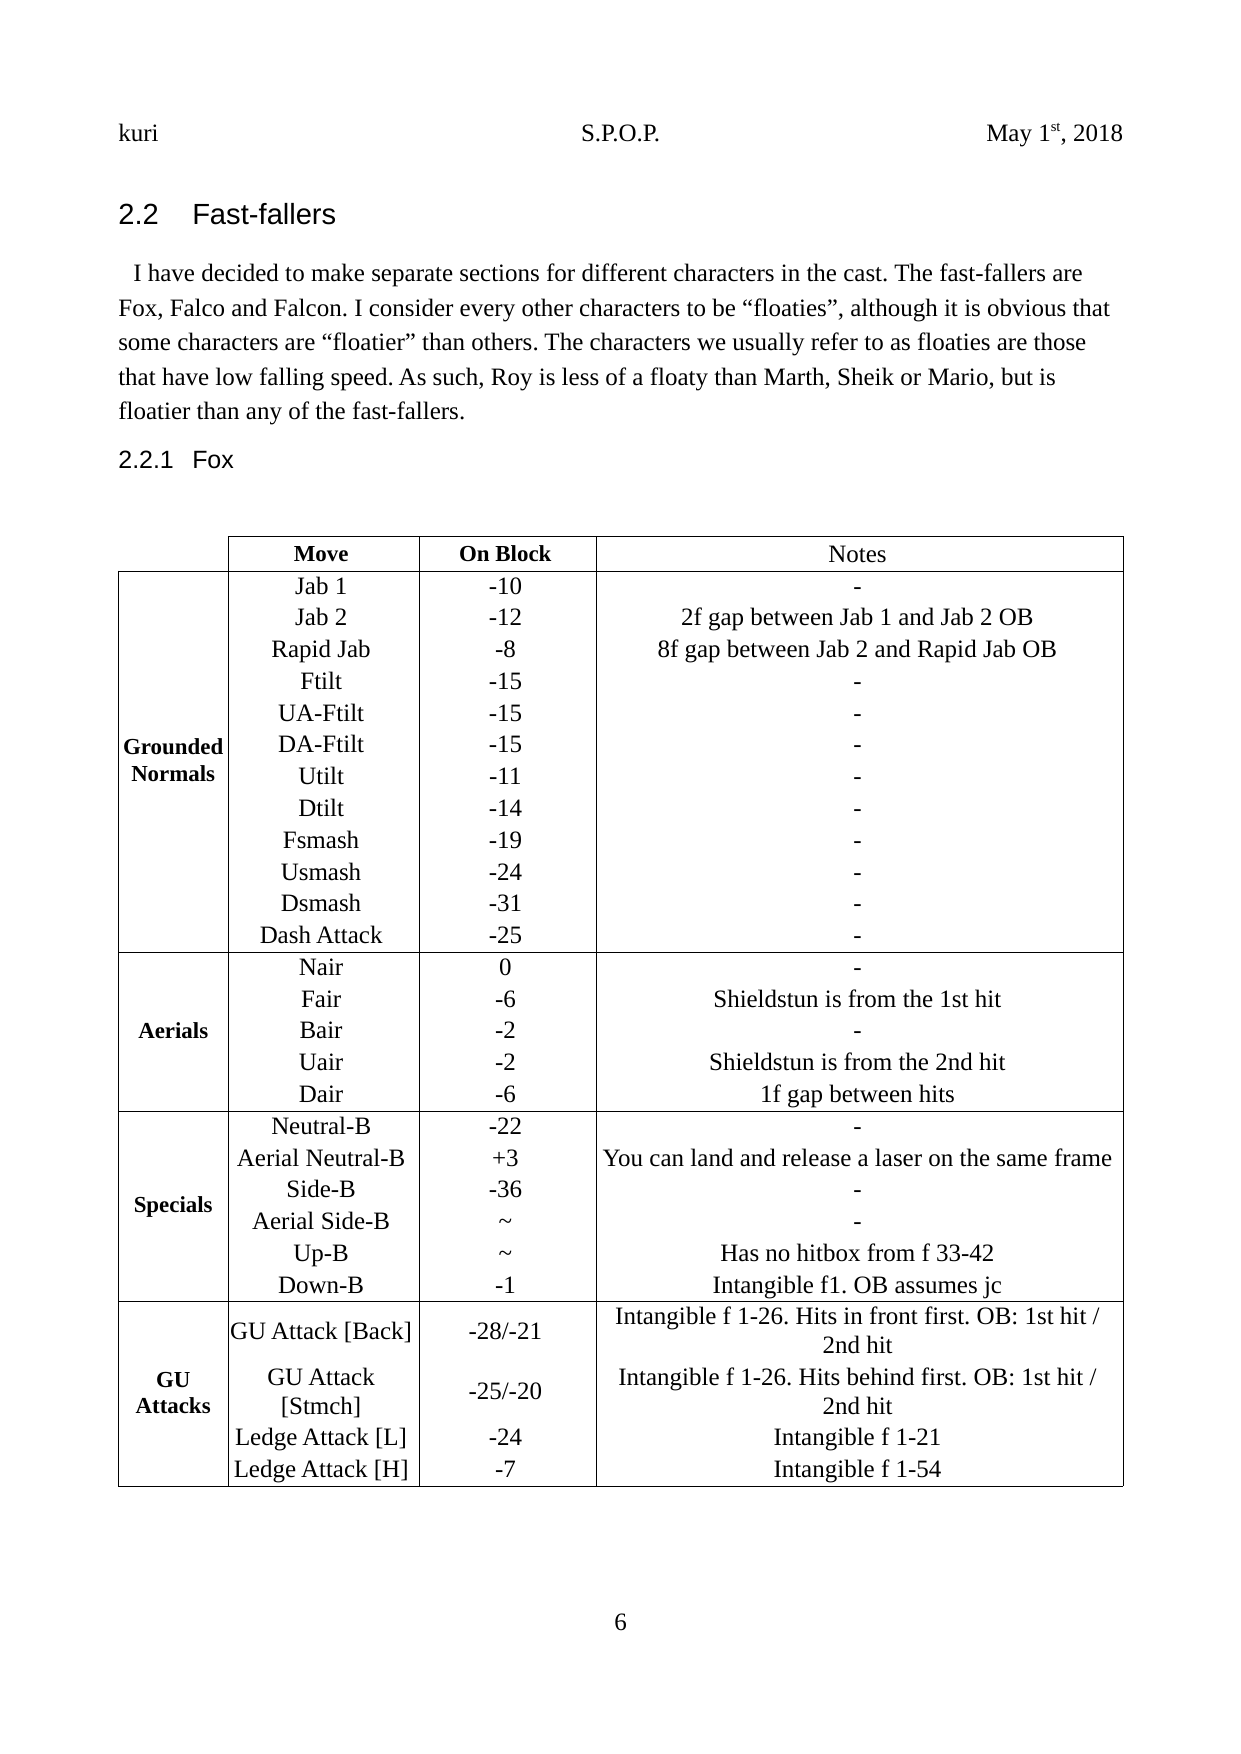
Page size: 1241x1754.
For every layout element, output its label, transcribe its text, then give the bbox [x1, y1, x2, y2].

table_cell Ledge Attack [H] [229, 1454, 419, 1486]
table_cell - [597, 953, 1123, 984]
table_cell Ledge Attack [L] [229, 1423, 419, 1454]
table_cell - [597, 1112, 1123, 1142]
table_cell -6 [420, 984, 596, 1015]
table_cell -12 [420, 603, 596, 634]
table_cell Nair [229, 953, 419, 984]
table_cell Aerial Neutral-B [229, 1143, 419, 1174]
table_cell 0 [420, 953, 596, 984]
table_cell Shieldstun is from the 2nd hit [597, 1047, 1123, 1079]
table_cell Usmash [229, 857, 419, 888]
table_cell Utilt [229, 761, 419, 793]
table_cell -22 [420, 1112, 596, 1142]
table_cell You can land and release a laser on the same frame [597, 1143, 1123, 1174]
table_cell Specials [119, 1112, 228, 1301]
subtitle Fast-fallers [118, 197, 1123, 231]
table_cell - [597, 761, 1123, 793]
table_cell GU Attack [Stmch] [229, 1362, 419, 1422]
table_header Notes [597, 537, 1123, 571]
table_cell Fair [229, 984, 419, 1015]
table_cell -14 [420, 793, 596, 825]
table_cell Grounded Normals [119, 572, 228, 952]
table_cell ~ [420, 1238, 596, 1269]
table_cell - [597, 1206, 1123, 1238]
table_cell -8 [420, 634, 596, 666]
table_cell -25 [420, 920, 596, 952]
table_cell -6 [420, 1079, 596, 1111]
table_cell Uair [229, 1047, 419, 1079]
table_cell - [597, 825, 1123, 857]
table_cell Dash Attack [229, 920, 419, 952]
table_cell 8f gap between Jab 2 and Rapid Jab OB [597, 634, 1123, 666]
table_cell Intangible f1. OB assumes jc [597, 1270, 1123, 1301]
table_cell 2f gap between Jab 1 and Jab 2 OB [597, 603, 1123, 634]
table_cell -15 [420, 666, 596, 698]
table_cell Intangible f 1-26. Hits behind first. OB: 1st hit / 2nd hit [597, 1362, 1123, 1422]
table_cell 1f gap between hits [597, 1079, 1123, 1111]
table_cell Side-B [229, 1174, 419, 1206]
table_header On Block [420, 537, 596, 571]
table_cell Intangible f 1-54 [597, 1454, 1123, 1486]
table_cell -2 [420, 1047, 596, 1079]
table_cell Rapid Jab [229, 634, 419, 666]
table_cell Has no hitbox from f 33-42 [597, 1238, 1123, 1269]
table_cell Up-B [229, 1238, 419, 1269]
table_cell GU Attacks [119, 1302, 228, 1486]
table_cell Down-B [229, 1270, 419, 1301]
table_cell -7 [420, 1454, 596, 1486]
table_cell -25/-20 [420, 1362, 596, 1422]
table_cell -28/-21 [420, 1302, 596, 1362]
table_cell Ftilt [229, 666, 419, 698]
table_cell Jab 1 [229, 572, 419, 602]
table_cell UA-Ftilt [229, 698, 419, 729]
table_cell -24 [420, 1423, 596, 1454]
subtitle Fox [118, 445, 1123, 474]
table_cell Dair [229, 1079, 419, 1111]
table_cell -19 [420, 825, 596, 857]
table_cell -1 [420, 1270, 596, 1301]
table_cell - [597, 793, 1123, 825]
table_cell Intangible f 1-21 [597, 1423, 1123, 1454]
table_cell - [597, 888, 1123, 920]
table_cell Fsmash [229, 825, 419, 857]
table_cell -11 [420, 761, 596, 793]
table_cell -15 [420, 698, 596, 729]
table_cell Intangible f 1-26. Hits in front first. OB: 1st hit / 2nd hit [597, 1302, 1123, 1362]
table_cell -15 [420, 730, 596, 761]
table_header [118, 536, 228, 571]
table_cell GU Attack [Back] [229, 1302, 419, 1362]
table_cell - [597, 572, 1123, 602]
table_cell -24 [420, 857, 596, 888]
table_cell - [597, 857, 1123, 888]
table_cell - [597, 1174, 1123, 1206]
table_cell +3 [420, 1143, 596, 1174]
table_cell Shieldstun is from the 1st hit [597, 984, 1123, 1015]
table_cell Aerials [119, 953, 228, 1111]
table_cell Neutral-B [229, 1112, 419, 1142]
table_cell Dsmash [229, 888, 419, 920]
table_header Move [229, 537, 419, 571]
table_cell Bair [229, 1015, 419, 1047]
table_cell Jab 2 [229, 603, 419, 634]
table_cell - [597, 920, 1123, 952]
table_cell -36 [420, 1174, 596, 1206]
table_cell -2 [420, 1015, 596, 1047]
table_cell Aerial Side-B [229, 1206, 419, 1238]
table_cell ~ [420, 1206, 596, 1238]
text I have decided to make separate sections for different characters in the cast. The fast-fallers are Fox, Falco and Falcon. I consider every other characters to be “floaties”, although it is obvious that some characters are “floatier” than others. The characters we usually refer to as floaties are those that have low falling speed. As such, Roy is less of a floaty than Marth, Sheik or Mario, but is floatier than any of the fast-fallers. [118, 258, 1123, 425]
table_cell -10 [420, 572, 596, 602]
table_cell - [597, 1015, 1123, 1047]
table_cell -31 [420, 888, 596, 920]
table_cell - [597, 698, 1123, 729]
table_cell - [597, 730, 1123, 761]
table_cell - [597, 666, 1123, 698]
table_cell DA-Ftilt [229, 730, 419, 761]
table_cell Dtilt [229, 793, 419, 825]
